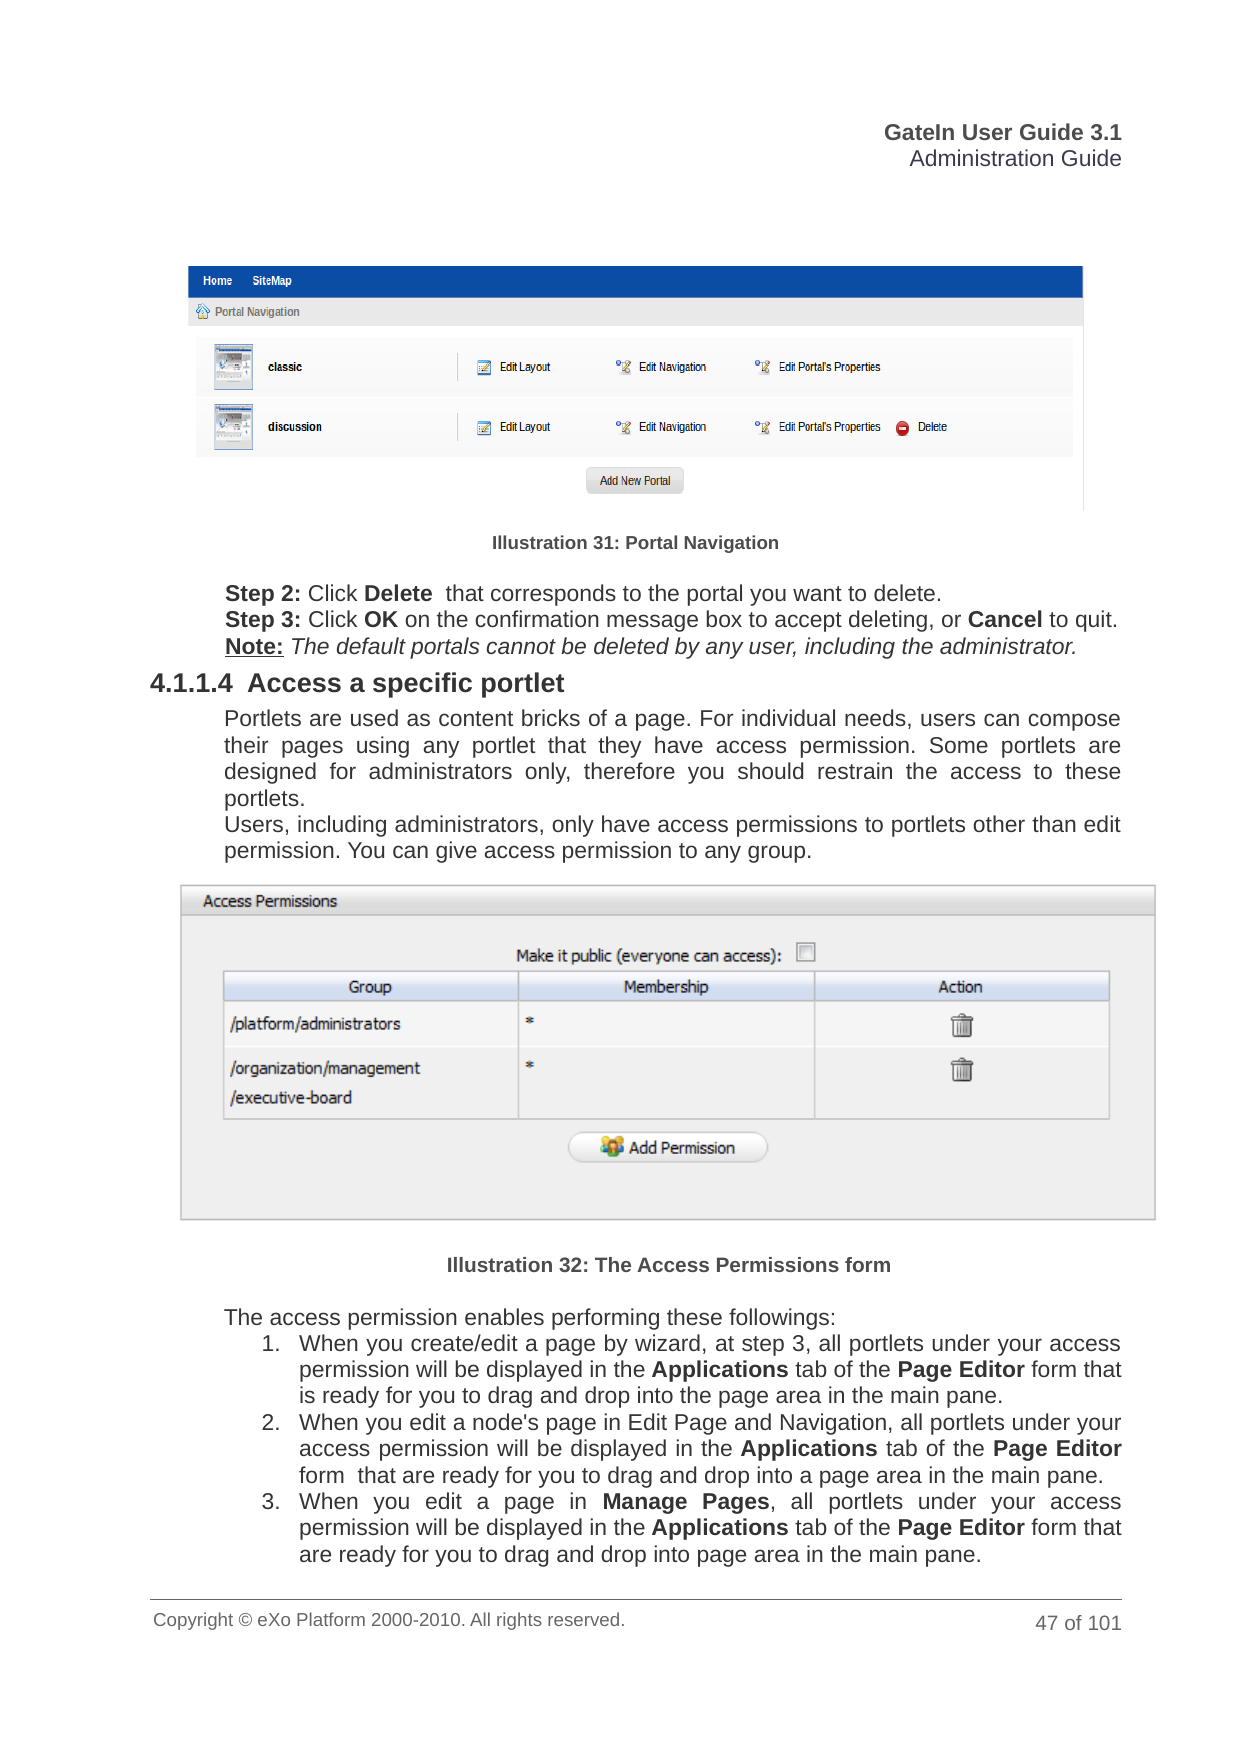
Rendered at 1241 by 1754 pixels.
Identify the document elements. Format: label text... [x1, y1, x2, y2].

text Portlets are used as content bricks of a page. For individual needs, users can compose their pages using any portlet that they have access permission. Some portlets are designed for administrators only, therefore you should restrain the access to these portlets. [224, 705, 1122, 811]
list When you edit a node's page in Edit Page and Navigation, all portlets under your access permission will be displayed in the Applications tab of the Page Editor form that are ready for you to drag and drop into a page area in the main pane. [261, 1409, 1122, 1488]
list Illustration 31: Portal Navigation [188, 511, 1083, 554]
subtitle Access a specific portlet [150, 667, 1122, 698]
list When you edit a page in Manage Pages, all portlets under your access permission will be displayed in the Applications tab of the Page Editor form that are ready for you to drag and drop into page area in the main pane. [261, 1488, 1122, 1567]
text Illustration 32: The Access Permissions form [179, 1222, 1159, 1277]
picture [188, 266, 1084, 511]
list Step 2: Click Delete that corresponds to the portal you want to delete. [187, 580, 1122, 606]
list Step 3: Click OK on the confirmation message box to accept deleting, or Cancel to quit. [187, 606, 1122, 633]
list Note: The default portals cannot be deleted by any user, including the administrator. [187, 633, 1122, 659]
text Users, including administrators, only have access permissions to portlets other than edit permission. You can give access permission to any group. [224, 811, 1122, 863]
list When you create/edit a page by wizard, at step 3, all portlets under your access permission will be displayed in the Applications tab of the Page Editor form that is ready for you to drag and drop into the page area in the main pane. [261, 1330, 1122, 1409]
picture [179, 883, 1159, 1222]
text The access permission enables performing these followings: [150, 1303, 1122, 1330]
